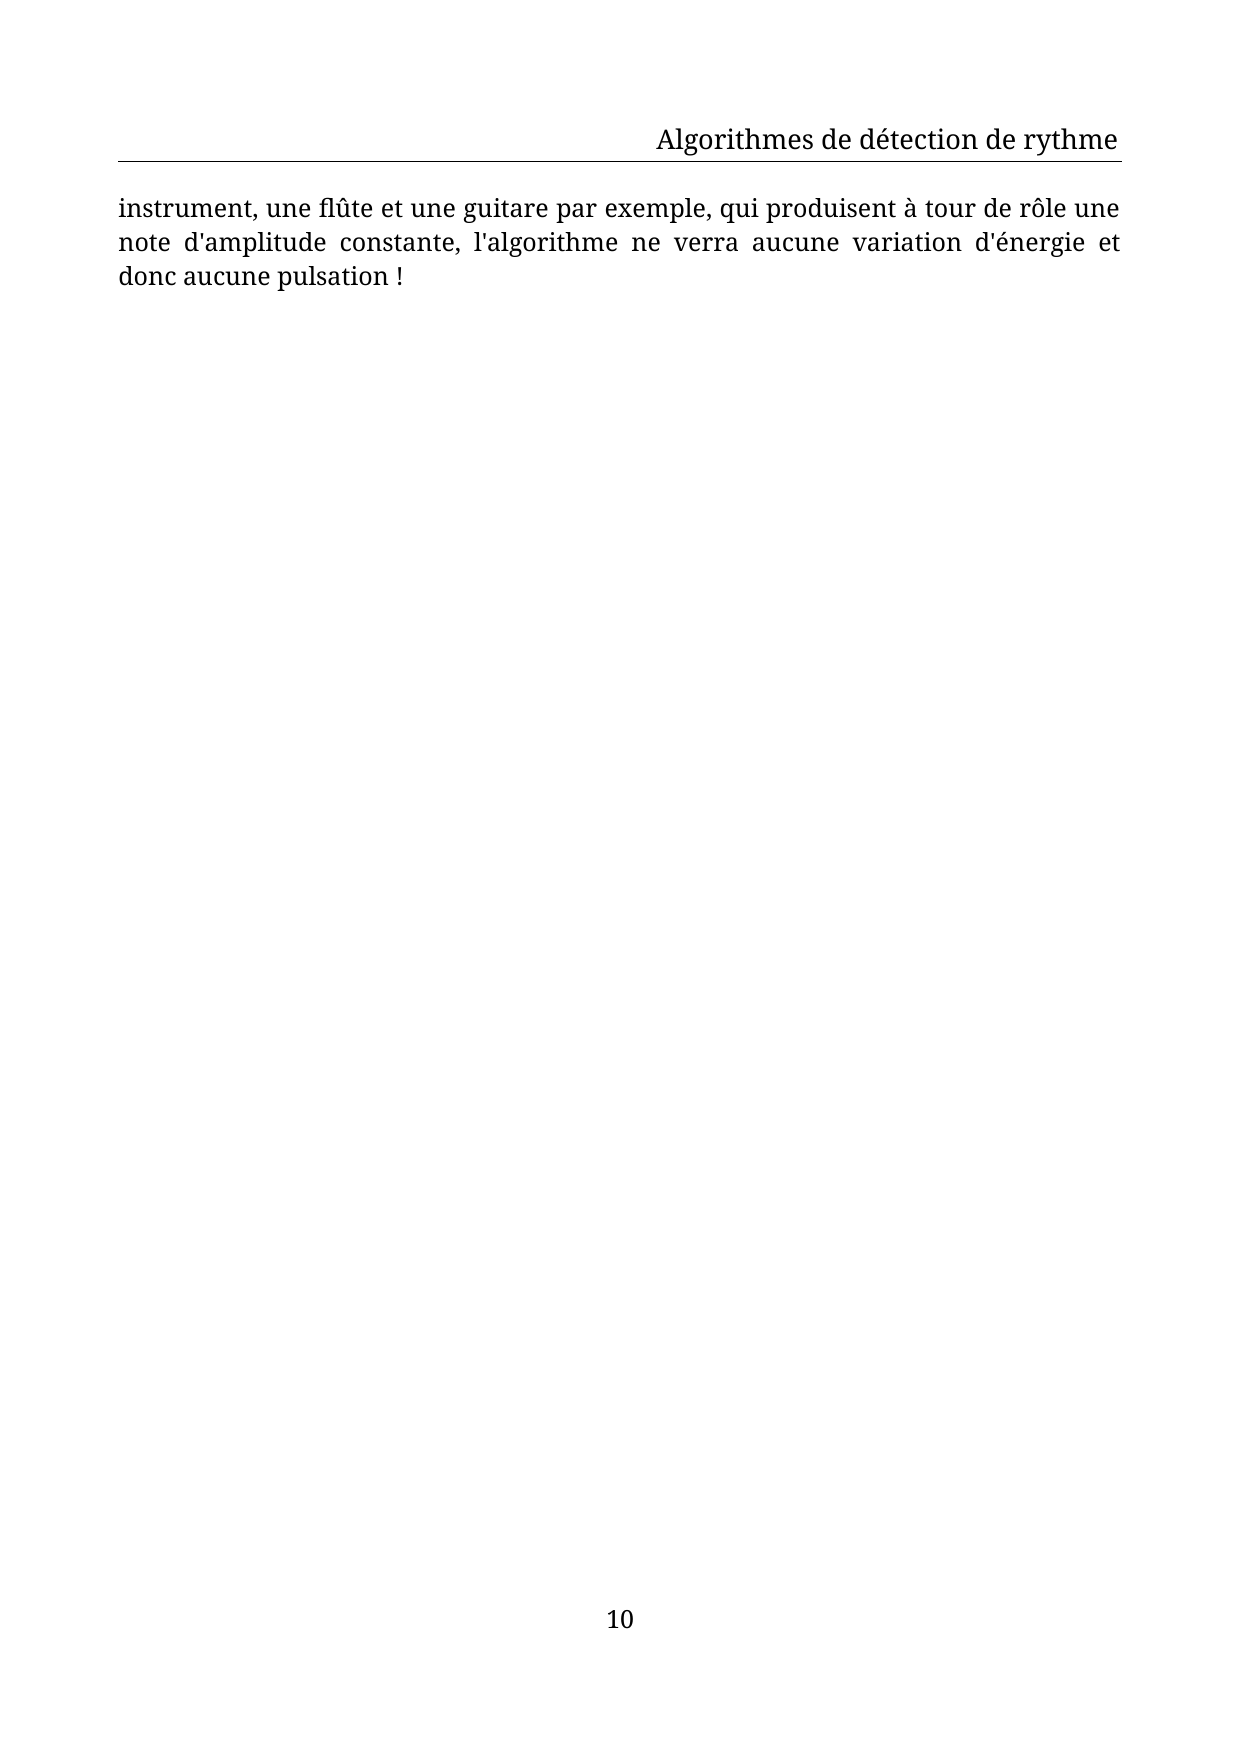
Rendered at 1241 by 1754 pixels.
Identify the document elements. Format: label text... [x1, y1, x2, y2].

text instrument, une flûte et une guitare par exemple, qui produisent à tour de rôle une note d'amplitude constante, l'algorithme ne verra aucune variation d'énergie et donc aucune pulsation ! [118, 190, 1122, 292]
